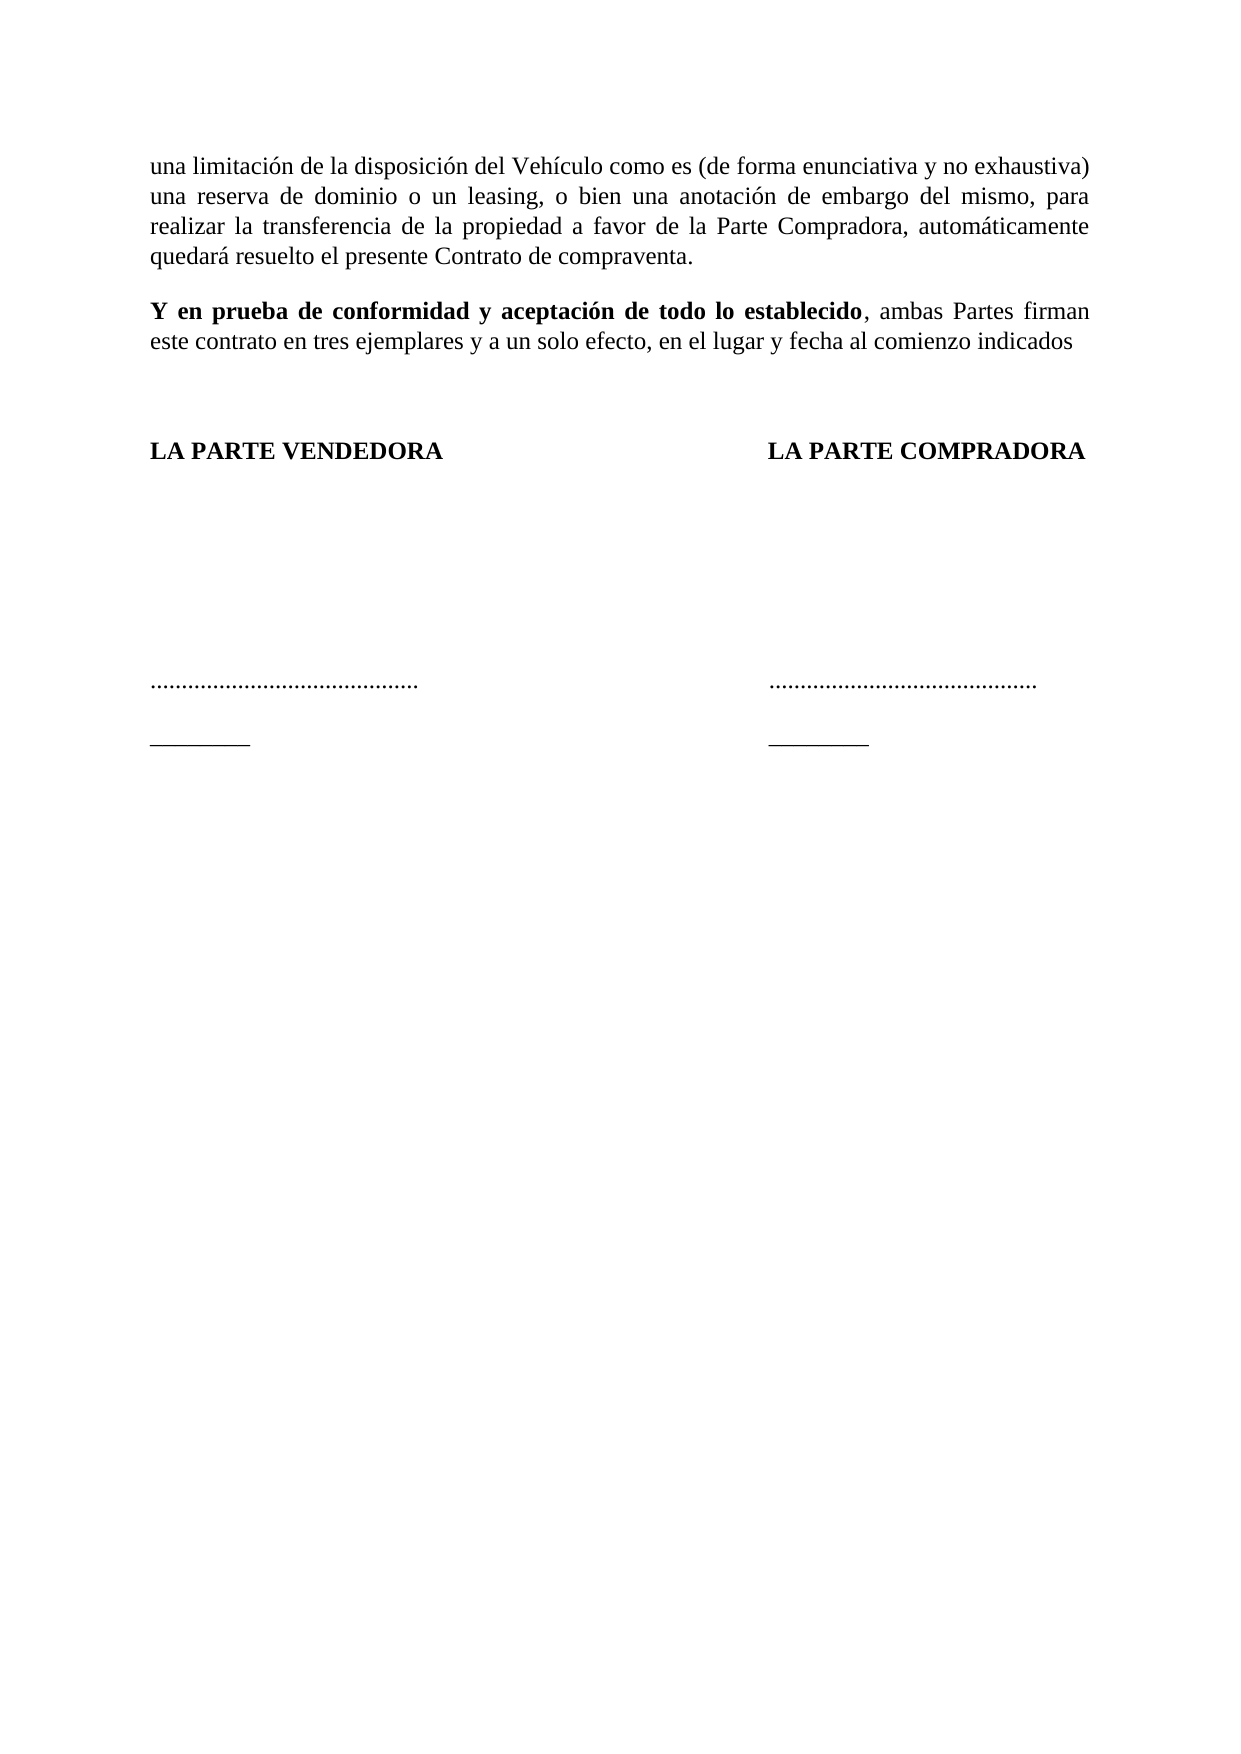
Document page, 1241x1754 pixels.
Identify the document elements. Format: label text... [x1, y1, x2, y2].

text una limitación de la disposición del Vehículo como es (de forma enunciativa y no exhaustiva) una reserva de dominio o un leasing, o bien una anotación de embargo del mismo, para realizar la transferencia de la propiedad a favor de la Parte Compradora, automáticamente quedará resuelto el presente Contrato de compraventa. [150, 150, 1090, 270]
text ________ ________ [150, 719, 1090, 749]
text LA PARTE VENDEDORA LA PARTE COMPRADORA [150, 435, 1090, 465]
text ........................................... ........................................... [150, 575, 1090, 694]
text Y en prueba de conformidad y aceptación de todo lo establecido, ambas Partes firman este contrato en tres ejemplares y a un solo efecto, en el lugar y fecha al comienzo indicados [150, 295, 1090, 355]
